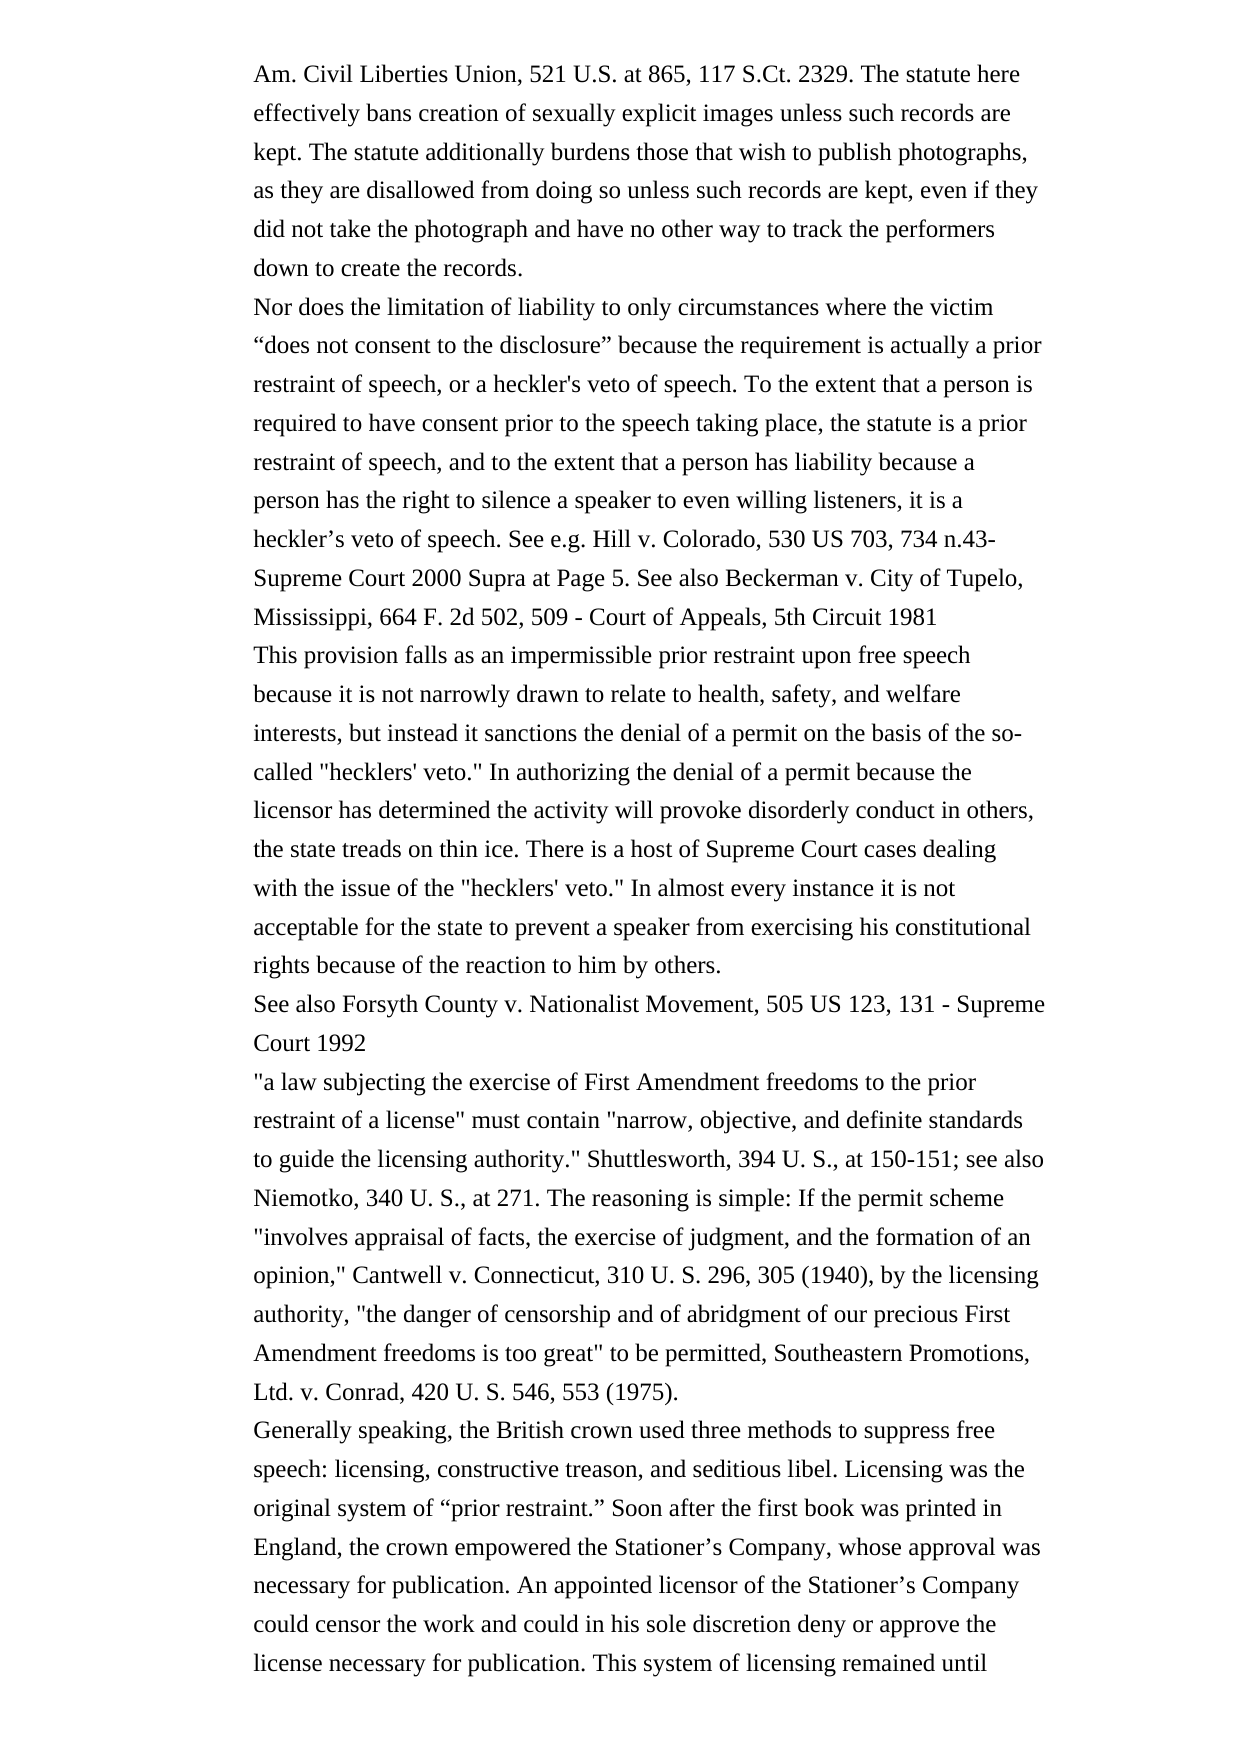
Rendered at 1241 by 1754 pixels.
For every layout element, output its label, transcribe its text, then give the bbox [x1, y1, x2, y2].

text Am. Civil Liberties Union, 521 U.S. at 865, 117 S.Ct. 2329. The statute here effectively bans creation of sexually explicit images unless such records are kept. The statute additionally burdens those that wish to publish photographs, as they are disallowed from doing so unless such records are kept, even if they did not take the photograph and have no other way to track the performers down to create the records. Nor does the limitation of liability to only circumstances where the victim “does not consent to the disclosure” because the requirement is actually a prior restraint of speech, or a heckler's veto of speech. To the extent that a person is required to have consent prior to the speech taking place, the statute is a prior restraint of speech, and to the extent that a person has liability because a person has the right to silence a speaker to even willing listeners, it is a heckler’s veto of speech. See e.g. Hill v. Colorado, 530 US 703, 734 n.43- Supreme Court 2000 Supra at Page 5. See also Beckerman v. City of Tupelo, Mississippi, 664 F. 2d 502, 509 - Court of Appeals, 5th Circuit 1981 This provision falls as an impermissible prior restraint upon free speech because it is not narrowly drawn to relate to health, safety, and welfare interests, but instead it sanctions the denial of a permit on the basis of the so-called "hecklers' veto." In authorizing the denial of a permit because the licensor has determined the activity will provoke disorderly conduct in others, the state treads on thin ice. There is a host of Supreme Court cases dealing with the issue of the "hecklers' veto." In almost every instance it is not acceptable for the state to prevent a speaker from exercising his constitutional rights because of the reaction to him by others. See also Forsyth County v. Nationalist Movement, 505 US 123, 131 - Supreme Court 1992 "a law subjecting the exercise of First Amendment freedoms to the prior restraint of a license" must contain "narrow, objective, and definite standards to guide the licensing authority." Shuttlesworth, 394 U. S., at 150-151; see also Niemotko, 340 U. S., at 271. The reasoning is simple: If the permit scheme "involves appraisal of facts, the exercise of judgment, and the formation of an opinion," Cantwell v. Connecticut, 310 U. S. 296, 305 (1940), by the licensing authority, "the danger of censorship and of abridgment of our precious First Amendment freedoms is too great" to be permitted, Southeastern Promotions, Ltd. v. Conrad, 420 U. S. 546, 553 (1975). Generally speaking, the British crown used three methods to suppress free speech: licensing, constructive treason, and seditious libel. Licensing was the original system of “prior restraint.” Soon after the first book was printed in England, the crown empowered the Stationer’s Company, whose approval was necessary for publication. An appointed licensor of the Stationer’s Company could censor the work and could in his sole discretion deny or approve the license necessary for publication. This system of licensing remained until [253, 59, 1046, 1677]
